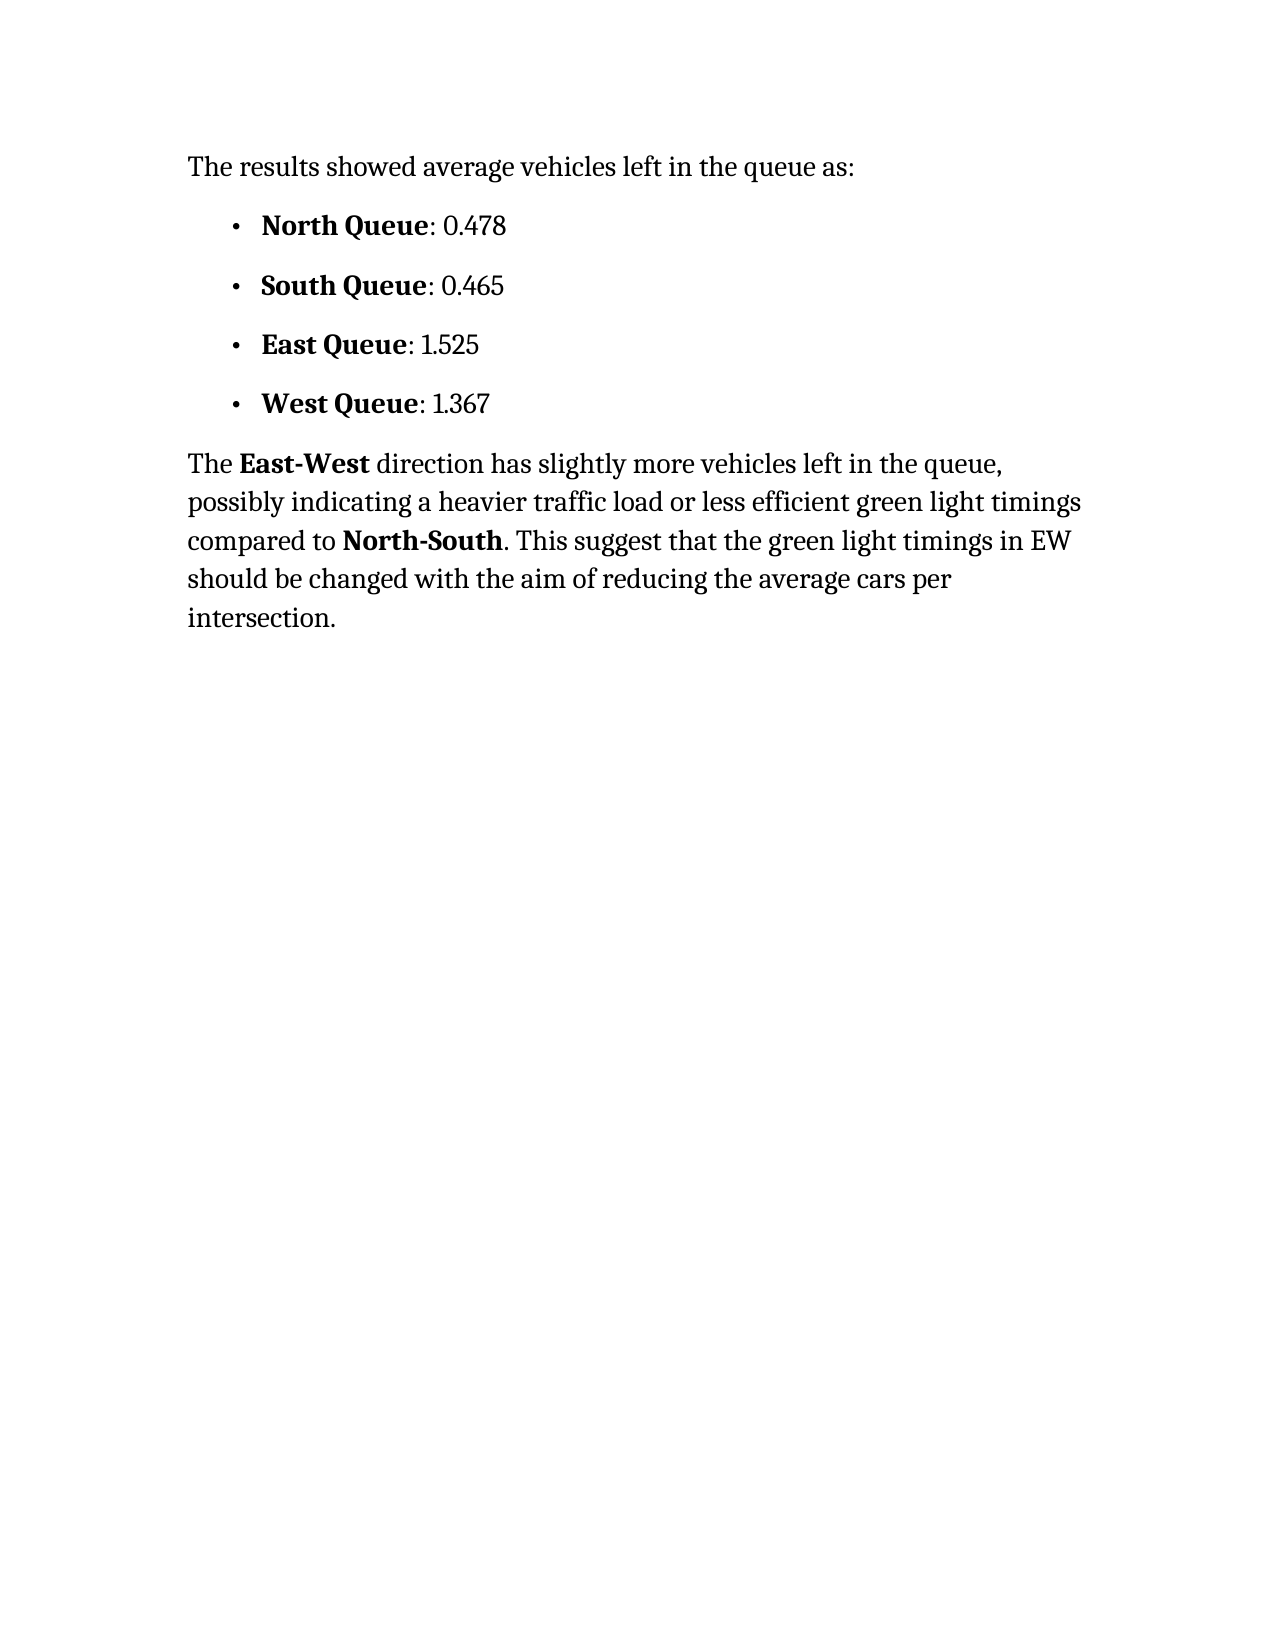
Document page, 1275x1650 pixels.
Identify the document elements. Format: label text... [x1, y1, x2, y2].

list West Queue: 1.367 [232, 387, 1087, 421]
list North Queue: 0.478 [232, 209, 1087, 243]
text The East-West direction has slightly more vehicles left in the queue, possibly indicating a heavier traffic load or less efficient green light timings compared to North-South. This suggest that the green light timings in EW should be changed with the aim of reducing the average cars per intersection. [187, 447, 1087, 634]
list East Queue: 1.525 [232, 328, 1087, 362]
text The results showed average vehicles left in the queue as: [187, 150, 1087, 183]
list South Queue: 0.465 [232, 269, 1087, 302]
